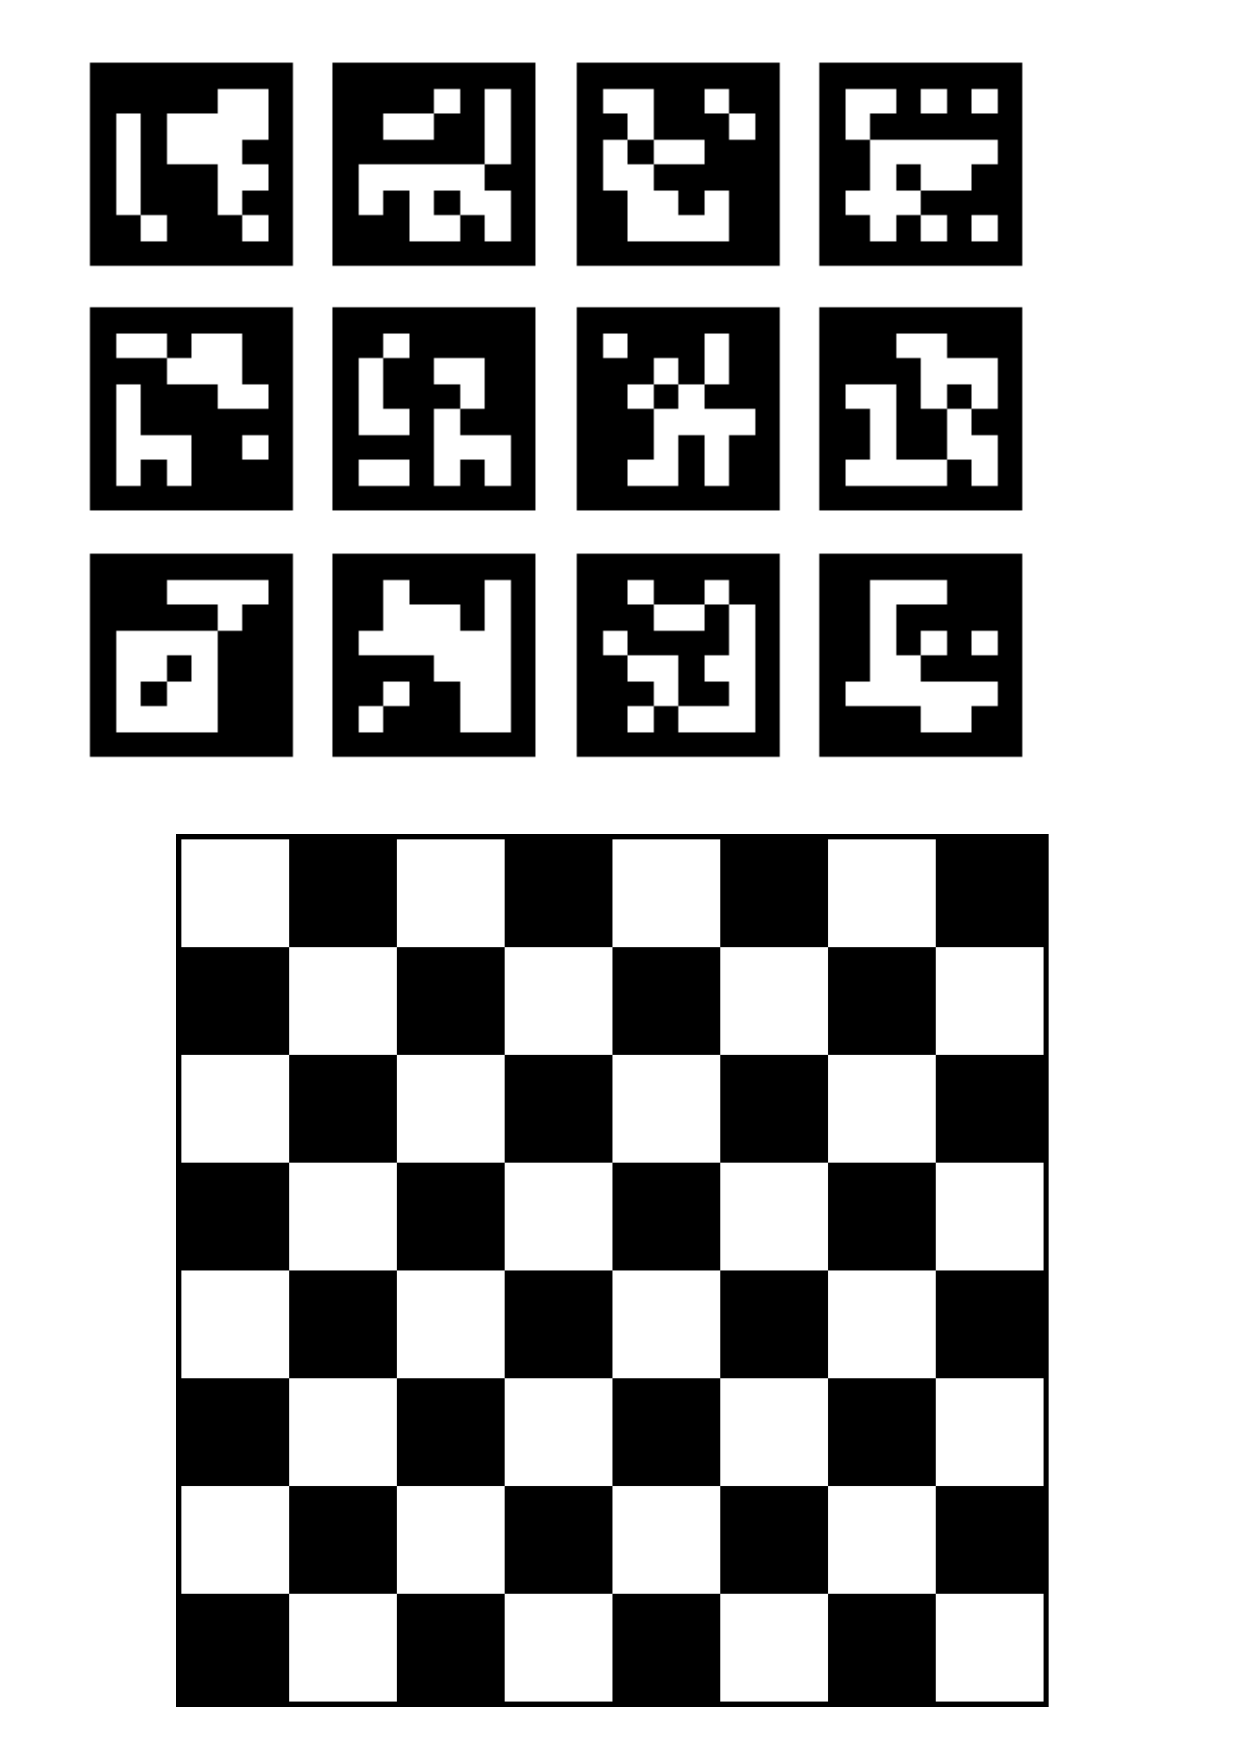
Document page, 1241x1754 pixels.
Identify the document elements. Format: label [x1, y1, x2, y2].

picture [0, 0, 1083, 812]
picture [176, 834, 1049, 1707]
